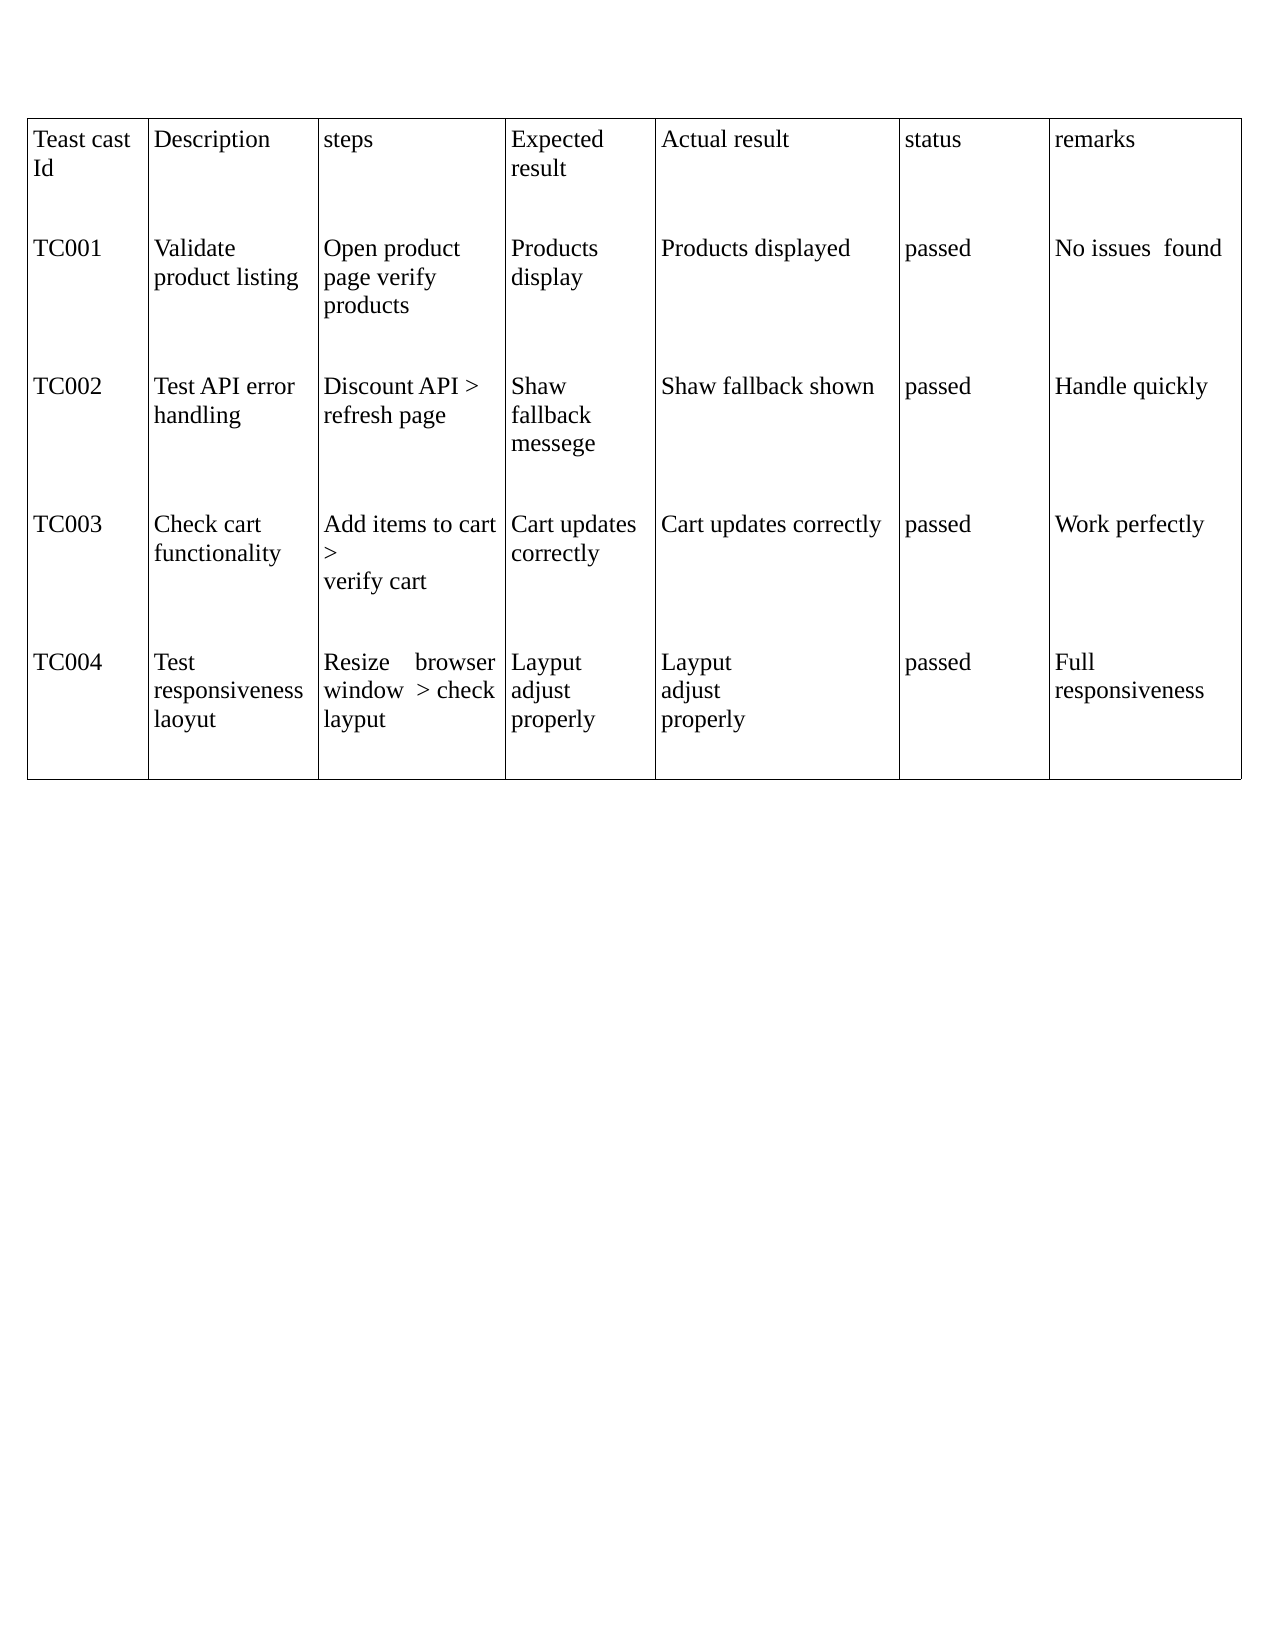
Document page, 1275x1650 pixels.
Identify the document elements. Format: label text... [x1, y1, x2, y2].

table_cell Resize browser window > check layput [319, 641, 505, 739]
table_cell [319, 325, 505, 365]
table_header Description [149, 119, 318, 187]
table_cell Validate product listing [149, 228, 318, 325]
table_cell passed [900, 228, 1049, 325]
table_cell Check cart functionality [149, 503, 318, 601]
table_cell [656, 187, 899, 227]
table_cell Add items to cart > verify cart [319, 503, 505, 601]
table_header Teast cast Id [28, 119, 148, 187]
table_header status [900, 119, 1049, 187]
table_header steps [319, 119, 505, 187]
table_cell [900, 601, 1049, 641]
table_cell [900, 463, 1049, 503]
table_cell [506, 463, 655, 503]
table_cell [900, 325, 1049, 365]
table_cell Layput adjust properly [506, 641, 655, 739]
table_cell passed [900, 365, 1049, 463]
table_cell [506, 739, 655, 779]
table_cell passed [900, 641, 1049, 739]
table_cell passed [900, 503, 1049, 601]
table_cell [149, 187, 318, 227]
table_cell [319, 187, 505, 227]
table_cell TC004 [28, 641, 148, 739]
table_cell Shaw fallback shown [656, 365, 899, 463]
table_header Expected result [506, 119, 655, 187]
table_cell Handle quickly [1050, 365, 1241, 463]
table_cell [28, 601, 148, 641]
table_cell [1050, 463, 1241, 503]
table_cell [28, 739, 148, 779]
table_header remarks [1050, 119, 1241, 187]
table_cell [656, 739, 899, 779]
table_cell [28, 463, 148, 503]
table_cell Products displayed [656, 228, 899, 325]
table_cell [149, 739, 318, 779]
table_cell Open product page verify products [319, 228, 505, 325]
table_cell [1050, 601, 1241, 641]
table_cell [656, 601, 899, 641]
table_cell [900, 187, 1049, 227]
table_cell Layput adjust properly [656, 641, 899, 739]
table_cell [319, 463, 505, 503]
table_cell Discount API > refresh page [319, 365, 505, 463]
table_header Actual result [656, 119, 899, 187]
table_cell Cart updates correctly [506, 503, 655, 601]
table_cell TC001 [28, 228, 148, 325]
table_cell TC003 [28, 503, 148, 601]
table_cell Products display [506, 228, 655, 325]
table_cell [656, 463, 899, 503]
table_cell [149, 325, 318, 365]
table_cell No issues found [1050, 228, 1241, 325]
table_cell Full responsiveness [1050, 641, 1241, 739]
table_cell [656, 325, 899, 365]
table_cell Cart updates correctly [656, 503, 899, 601]
table_cell [506, 601, 655, 641]
table_cell Test API error handling [149, 365, 318, 463]
table_cell [149, 601, 318, 641]
table_cell Shaw fallback messege [506, 365, 655, 463]
table_cell [506, 187, 655, 227]
table_cell [319, 739, 505, 779]
table_cell [506, 325, 655, 365]
table_cell [900, 739, 1049, 779]
table_cell [319, 601, 505, 641]
table_cell [28, 187, 148, 227]
table_cell Work perfectly [1050, 503, 1241, 601]
table_cell [1050, 325, 1241, 365]
table_cell [28, 325, 148, 365]
table_cell [149, 463, 318, 503]
table_cell [1050, 187, 1241, 227]
table_cell TC002 [28, 365, 148, 463]
table_cell [1050, 739, 1241, 779]
table_cell Test responsiveness laoyut [149, 641, 318, 739]
